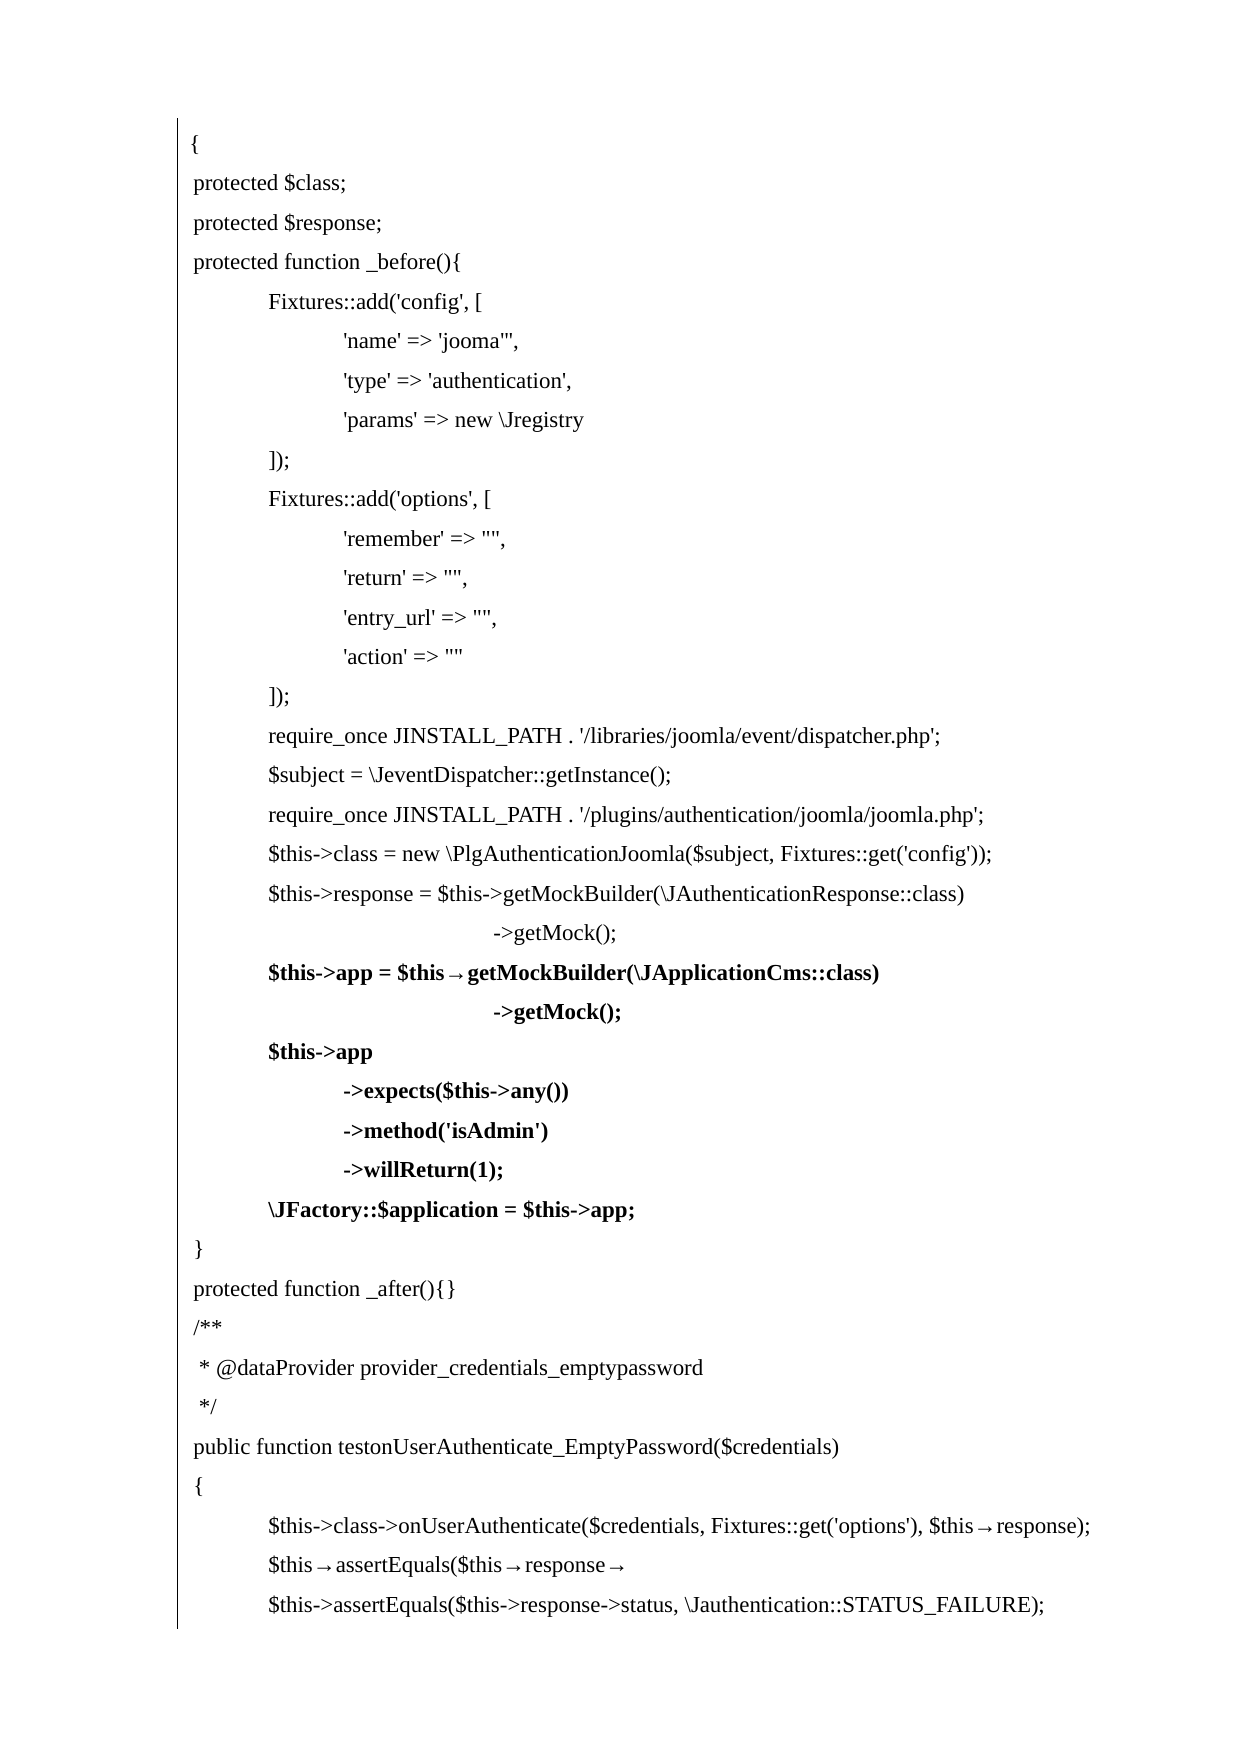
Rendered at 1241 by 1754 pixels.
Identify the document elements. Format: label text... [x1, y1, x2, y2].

text { protected $class; protected $response; protected function _before(){ Fixtures::add('config', [ 'name' => 'jooma"', 'type' => 'authentication', 'params' => new \Jregistry ]); Fixtures::add('options', [ 'remember' => "", 'return' => "", 'entry_url' => "", 'action' => "" ]); require_once JINSTALL_PATH . '/libraries/joomla/event/dispatcher.php'; $subject = \JeventDispatcher::getInstance(); require_once JINSTALL_PATH . '/plugins/authentication/joomla/joomla.php'; $this->class = new \PlgAuthenticationJoomla($subject, Fixtures::get('config')); $this->response = $this->getMockBuilder(\JAuthenticationResponse::class) ->getMock(); $this->app = $this→getMockBuilder(\JApplicationCms::class) ->getMock(); $this->app ->expects($this->any()) ->method('isAdmin') ->willReturn(1); \JFactory::$application = $this->app; } protected function _after(){} /** * @dataProvider provider_credentials_emptypassword */ public function testonUserAuthenticate_EmptyPassword($credentials) { $this->class->onUserAuthenticate($credentials, Fixtures::get('options'), $this→response); $this→assertEquals($this→response→ $this->assertEquals($this->response->status, \Jauthentication::STATUS_FAILURE); [178, 118, 1122, 1629]
